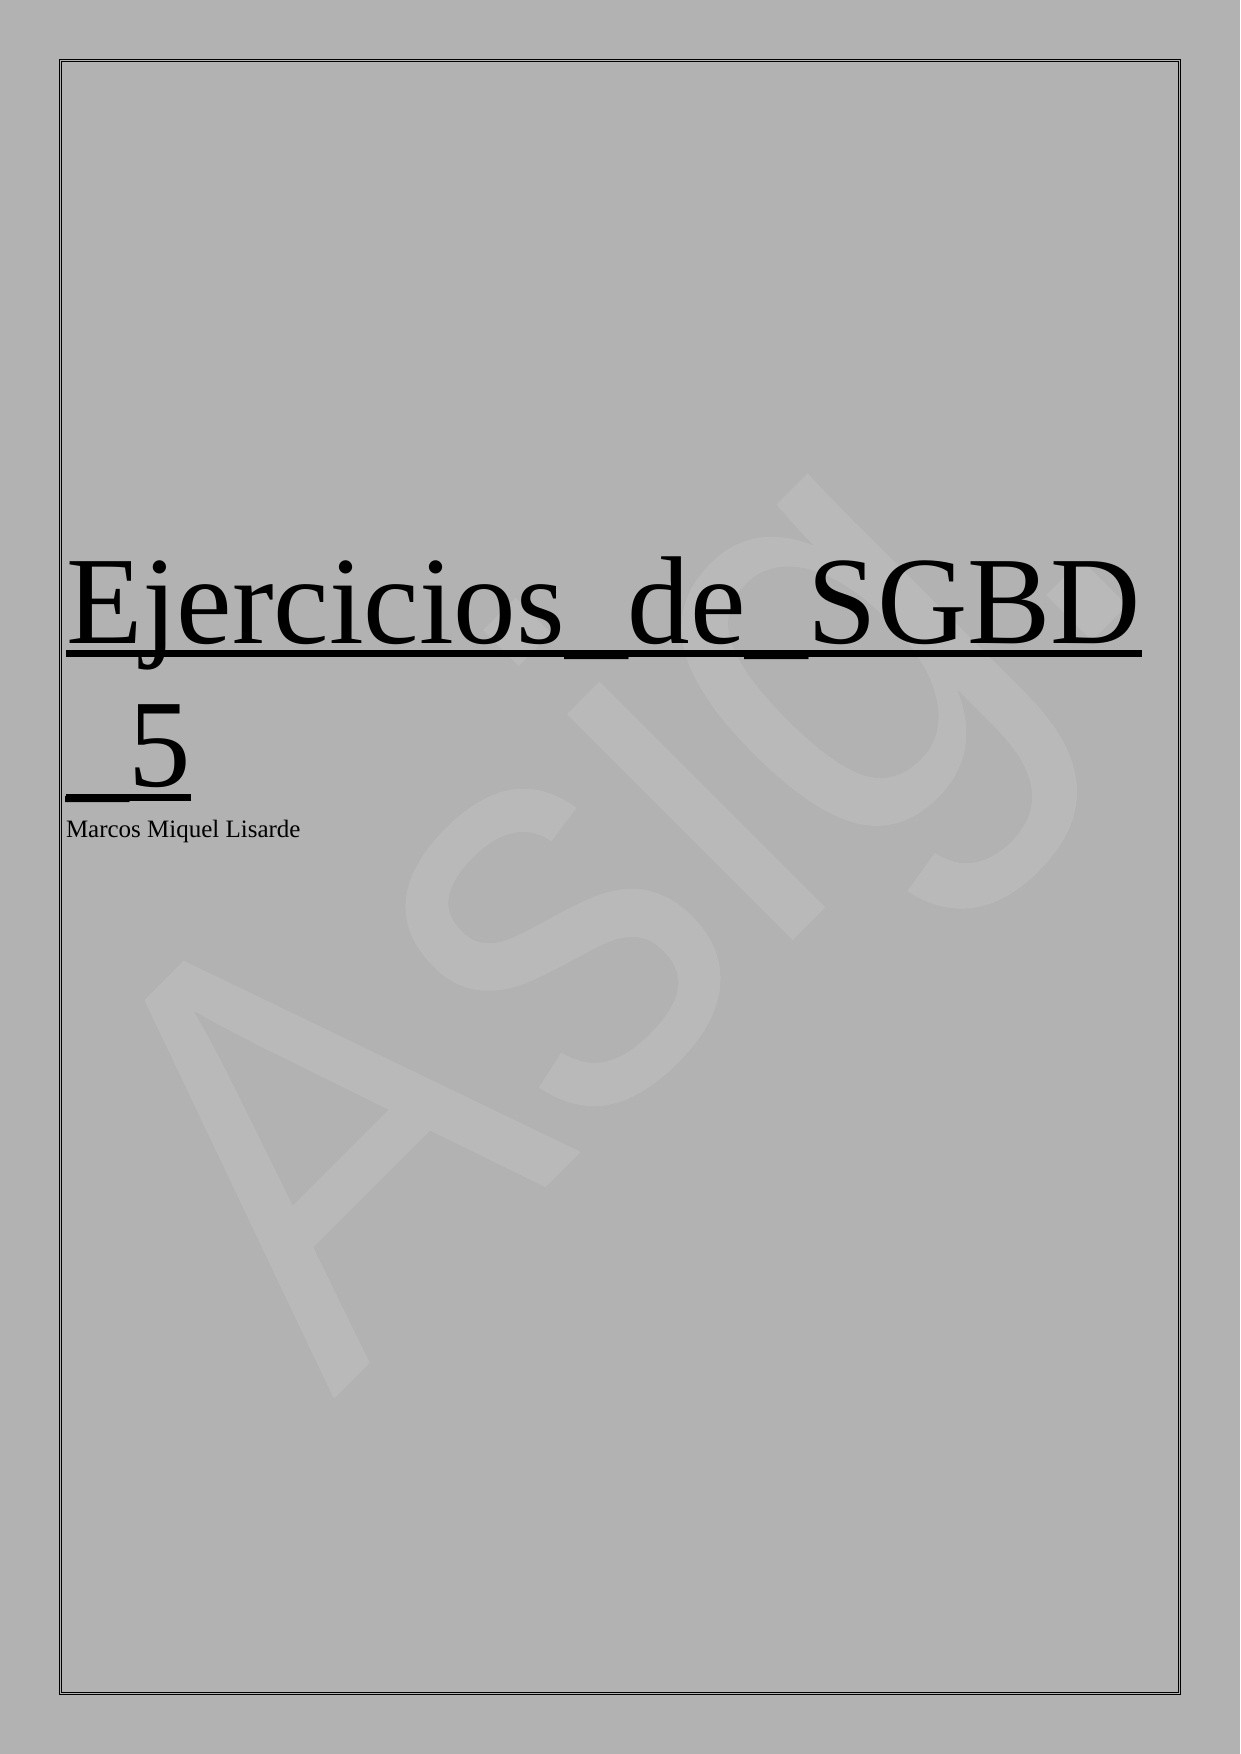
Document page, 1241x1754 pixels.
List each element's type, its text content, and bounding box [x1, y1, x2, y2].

text [1063, 814, 1174, 843]
text Ejercicios_de_SGBD_5 [860, 526, 1174, 814]
text Ejercicios_de_SGBD_5 [643, 589, 671, 638]
text [492, 814, 694, 843]
text Ejercicios_de_SGBD_5 [993, 567, 1025, 598]
text Ejercicios_de_SGBD_5 [739, 657, 938, 778]
text [734, 814, 1028, 843]
text Ejercicios_de_SGBD_5 [469, 589, 500, 639]
text Ejercicios_de_SGBD_5 [66, 657, 829, 814]
text Ejercicios_de_SGBD_5 [993, 603, 1032, 638]
text Ejercicios_de_SGBD_5 [729, 567, 912, 650]
text Ejercicios_de_SGBD_5 [66, 526, 811, 650]
text Ejercicios_de_SGBD_5 [920, 693, 1032, 814]
text Marcos Miquel Lisarde [66, 814, 460, 843]
